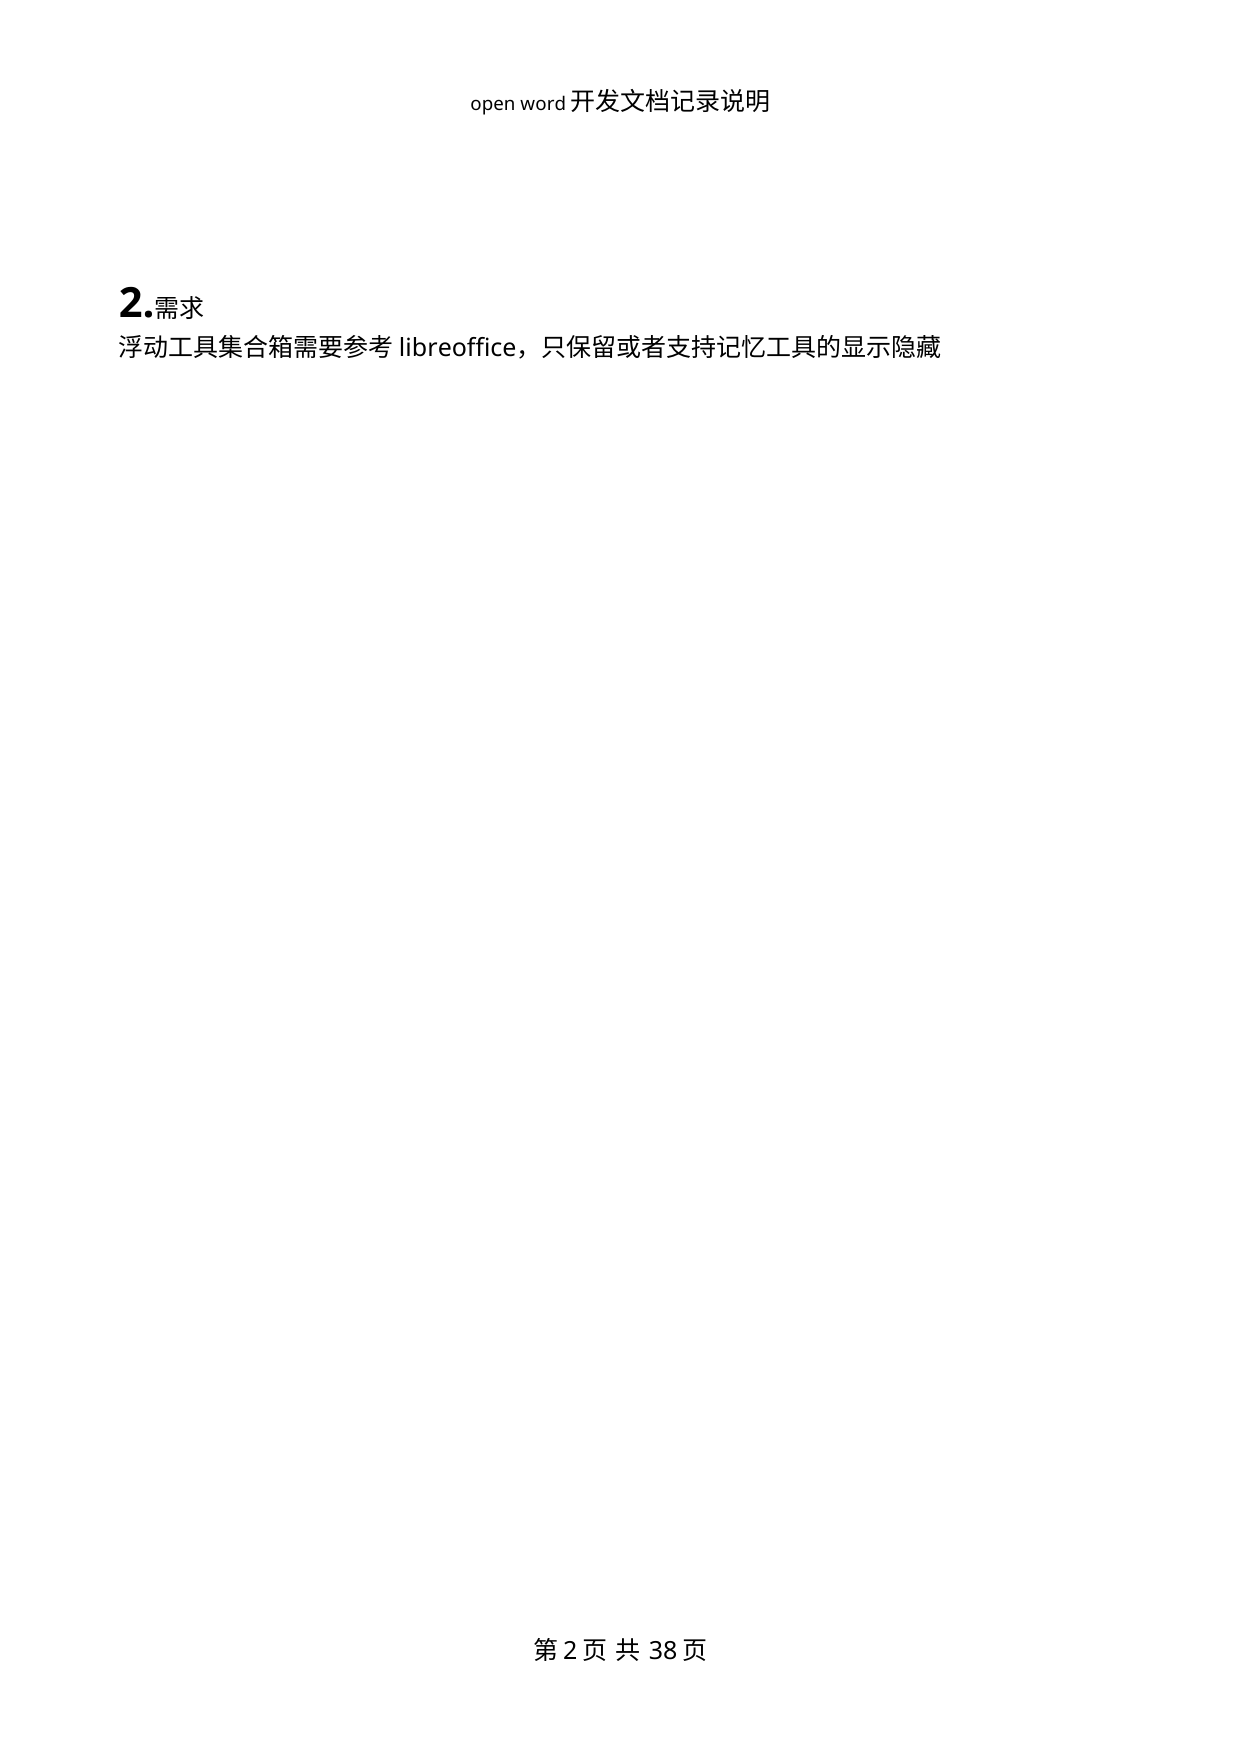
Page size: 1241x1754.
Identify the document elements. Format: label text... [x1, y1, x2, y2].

subtitle 需求 [119, 273, 1121, 329]
text 浮动工具集合箱需要参考libreoffice，只保留或者支持记忆工具的显示隐藏 [119, 329, 1121, 363]
